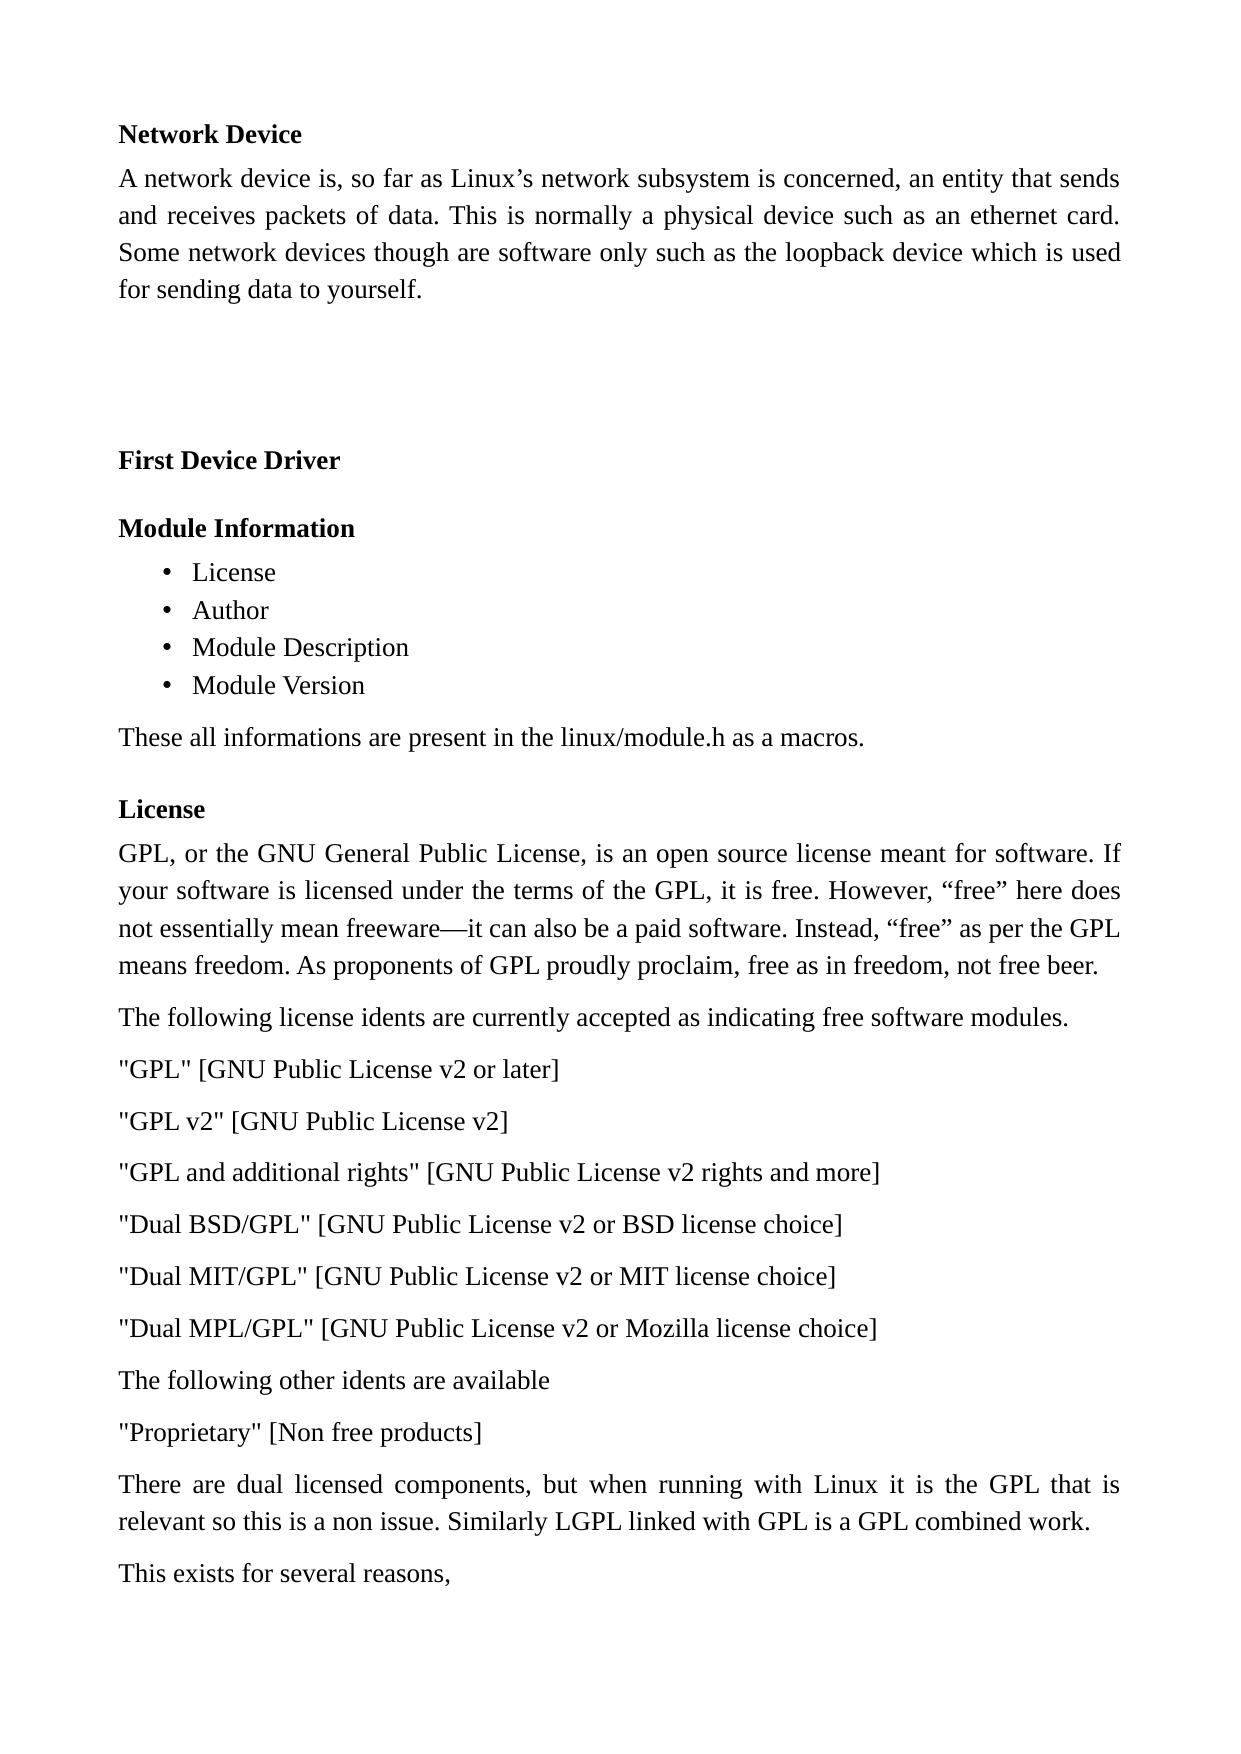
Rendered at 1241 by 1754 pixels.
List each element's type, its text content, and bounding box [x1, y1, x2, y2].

list Module Description [162, 631, 1122, 662]
text "Proprietary" [Non free products] [118, 1416, 1122, 1447]
subtitle Network Device [118, 118, 1122, 149]
text "GPL and additional rights" [GNU Public License v2 rights and more] [118, 1157, 1122, 1188]
text "Dual MIT/GPL" [GNU Public License v2 or MIT license choice] [118, 1260, 1122, 1291]
text A network device is, so far as Linux’s network subsystem is concerned, an entity that sends and receives packets of data. This is normally a physical device such as an ethernet card. Some network devices though are software only such as the loopback device which is used for sending data to yourself. [118, 162, 1122, 305]
text These all informations are present in the linux/module.h as a macros. [118, 721, 1122, 752]
text The following other idents are available [118, 1364, 1122, 1395]
text "Dual BSD/GPL" [GNU Public License v2 or BSD license choice] [118, 1208, 1122, 1239]
text The following license idents are currently accepted as indicating free software modules. [118, 1001, 1122, 1032]
subtitle Module Information [118, 513, 1122, 544]
list Author [162, 594, 1122, 625]
text GPL, or the GNU General Public License, is an open source license meant for software. If your software is licensed under the terms of the GPL, it is free. However, “free” here does not essentially mean freeware—it can also be a paid software. Instead, “free” as per the GPL means freedom. As proponents of GPL proudly proclaim, free as in freedom, not free beer. [118, 837, 1122, 980]
text "GPL v2" [GNU Public License v2] [118, 1105, 1122, 1136]
subtitle License [118, 793, 1122, 825]
subtitle First Device Driver [118, 444, 1122, 475]
text "GPL" [GNU Public License v2 or later] [118, 1053, 1122, 1084]
text This exists for several reasons, [118, 1557, 1122, 1588]
list Module Version [162, 669, 1122, 700]
text "Dual MPL/GPL" [GNU Public License v2 or Mozilla license choice] [118, 1312, 1122, 1343]
text There are dual licensed components, but when running with Linux it is the GPL that is relevant so this is a non issue. Similarly LGPL linked with GPL is a GPL combined work. [118, 1468, 1122, 1536]
list License [162, 556, 1122, 587]
